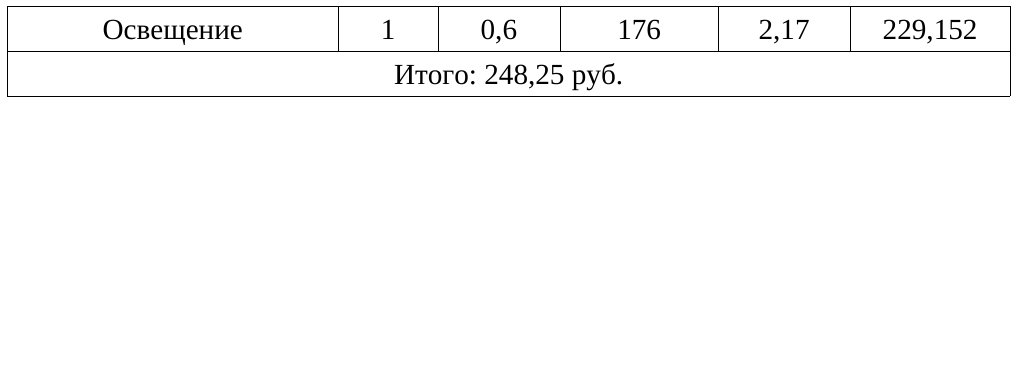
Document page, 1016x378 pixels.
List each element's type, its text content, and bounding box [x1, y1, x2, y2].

table_cell 1 [339, 7, 438, 51]
table_cell 2,17 [719, 7, 850, 51]
table_cell 0,6 [439, 7, 560, 51]
table_cell 229,152 [851, 7, 1010, 51]
table_cell 176 [561, 7, 718, 51]
table_cell Итого: 248,25 руб. [8, 52, 1010, 96]
table_cell Освещение [8, 7, 338, 51]
